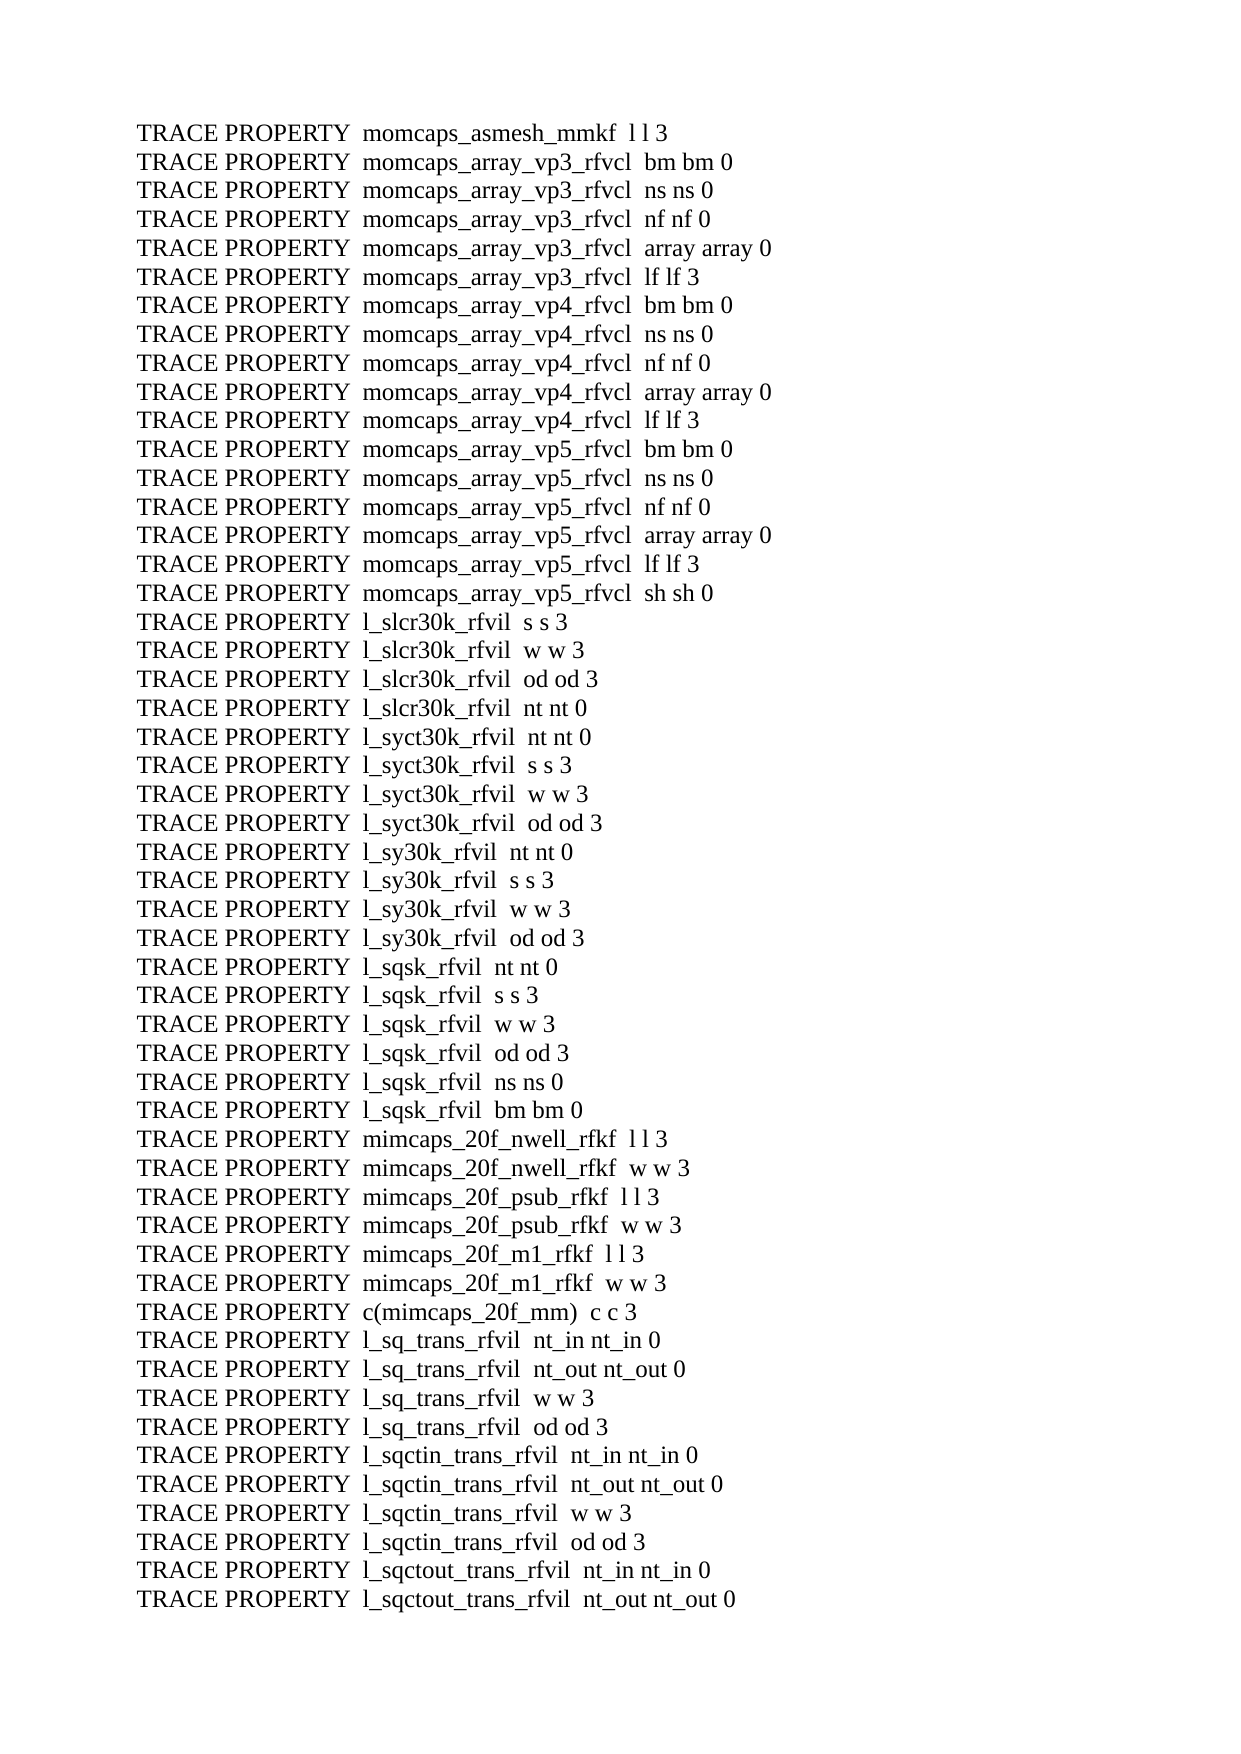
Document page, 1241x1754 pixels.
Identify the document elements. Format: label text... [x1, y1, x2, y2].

text TRACE PROPERTY l_sq_trans_rfvil nt_in nt_in 0 [118, 1326, 1122, 1354]
text TRACE PROPERTY momcaps_array_vp5_rfvcl sh sh 0 [118, 578, 1122, 607]
text TRACE PROPERTY l_sqsk_rfvil od od 3 [118, 1038, 1122, 1067]
text TRACE PROPERTY l_sy30k_rfvil w w 3 [118, 894, 1122, 923]
text TRACE PROPERTY l_sqsk_rfvil nt nt 0 [118, 952, 1122, 981]
text TRACE PROPERTY l_slcr30k_rfvil nt nt 0 [118, 693, 1122, 722]
text TRACE PROPERTY l_sq_trans_rfvil nt_out nt_out 0 [118, 1354, 1122, 1383]
text TRACE PROPERTY l_slcr30k_rfvil s s 3 [118, 607, 1122, 636]
text TRACE PROPERTY l_sqctout_trans_rfvil nt_out nt_out 0 [118, 1584, 1122, 1613]
text TRACE PROPERTY momcaps_array_vp4_rfvcl bm bm 0 [118, 291, 1122, 319]
text TRACE PROPERTY l_syct30k_rfvil w w 3 [118, 779, 1122, 808]
text TRACE PROPERTY momcaps_array_vp3_rfvcl bm bm 0 [118, 147, 1122, 176]
text TRACE PROPERTY momcaps_array_vp5_rfvcl bm bm 0 [118, 434, 1122, 463]
text TRACE PROPERTY momcaps_array_vp4_rfvcl ns ns 0 [118, 319, 1122, 348]
text TRACE PROPERTY momcaps_array_vp3_rfvcl nf nf 0 [118, 204, 1122, 233]
text TRACE PROPERTY l_syct30k_rfvil s s 3 [118, 751, 1122, 779]
text TRACE PROPERTY momcaps_array_vp5_rfvcl array array 0 [118, 521, 1122, 549]
text TRACE PROPERTY mimcaps_20f_m1_rfkf w w 3 [118, 1268, 1122, 1297]
text TRACE PROPERTY mimcaps_20f_nwell_rfkf w w 3 [118, 1153, 1122, 1182]
text TRACE PROPERTY momcaps_array_vp4_rfvcl array array 0 [118, 377, 1122, 406]
text TRACE PROPERTY momcaps_array_vp4_rfvcl nf nf 0 [118, 348, 1122, 377]
text TRACE PROPERTY l_sqctout_trans_rfvil nt_in nt_in 0 [118, 1556, 1122, 1584]
text TRACE PROPERTY l_sqsk_rfvil s s 3 [118, 981, 1122, 1009]
text TRACE PROPERTY l_sq_trans_rfvil w w 3 [118, 1383, 1122, 1412]
text TRACE PROPERTY l_sqctin_trans_rfvil od od 3 [118, 1527, 1122, 1556]
text TRACE PROPERTY c(mimcaps_20f_mm) c c 3 [118, 1297, 1122, 1326]
text TRACE PROPERTY momcaps_array_vp3_rfvcl lf lf 3 [118, 262, 1122, 291]
text TRACE PROPERTY l_sqsk_rfvil w w 3 [118, 1009, 1122, 1038]
text TRACE PROPERTY l_slcr30k_rfvil od od 3 [118, 664, 1122, 693]
text TRACE PROPERTY mimcaps_20f_psub_rfkf l l 3 [118, 1182, 1122, 1211]
text TRACE PROPERTY momcaps_array_vp3_rfvcl ns ns 0 [118, 176, 1122, 204]
text TRACE PROPERTY l_slcr30k_rfvil w w 3 [118, 636, 1122, 664]
text TRACE PROPERTY l_syct30k_rfvil od od 3 [118, 808, 1122, 837]
text TRACE PROPERTY mimcaps_20f_m1_rfkf l l 3 [118, 1239, 1122, 1268]
text TRACE PROPERTY l_syct30k_rfvil nt nt 0 [118, 722, 1122, 751]
text TRACE PROPERTY momcaps_array_vp3_rfvcl array array 0 [118, 233, 1122, 262]
text TRACE PROPERTY l_sqctin_trans_rfvil nt_out nt_out 0 [118, 1469, 1122, 1498]
text TRACE PROPERTY l_sq_trans_rfvil od od 3 [118, 1412, 1122, 1441]
text TRACE PROPERTY l_sqsk_rfvil ns ns 0 [118, 1067, 1122, 1096]
text TRACE PROPERTY l_sqctin_trans_rfvil nt_in nt_in 0 [118, 1441, 1122, 1469]
text TRACE PROPERTY mimcaps_20f_nwell_rfkf l l 3 [118, 1124, 1122, 1153]
text TRACE PROPERTY momcaps_array_vp4_rfvcl lf lf 3 [118, 406, 1122, 434]
text TRACE PROPERTY momcaps_array_vp5_rfvcl lf lf 3 [118, 549, 1122, 578]
text TRACE PROPERTY l_sy30k_rfvil s s 3 [118, 866, 1122, 894]
text TRACE PROPERTY momcaps_asmesh_mmkf l l 3 [118, 118, 1122, 147]
text TRACE PROPERTY l_sy30k_rfvil od od 3 [118, 923, 1122, 952]
text TRACE PROPERTY l_sqctin_trans_rfvil w w 3 [118, 1498, 1122, 1527]
text TRACE PROPERTY l_sy30k_rfvil nt nt 0 [118, 837, 1122, 866]
text TRACE PROPERTY momcaps_array_vp5_rfvcl ns ns 0 [118, 463, 1122, 492]
text TRACE PROPERTY mimcaps_20f_psub_rfkf w w 3 [118, 1211, 1122, 1239]
text TRACE PROPERTY l_sqsk_rfvil bm bm 0 [118, 1096, 1122, 1124]
text TRACE PROPERTY momcaps_array_vp5_rfvcl nf nf 0 [118, 492, 1122, 521]
